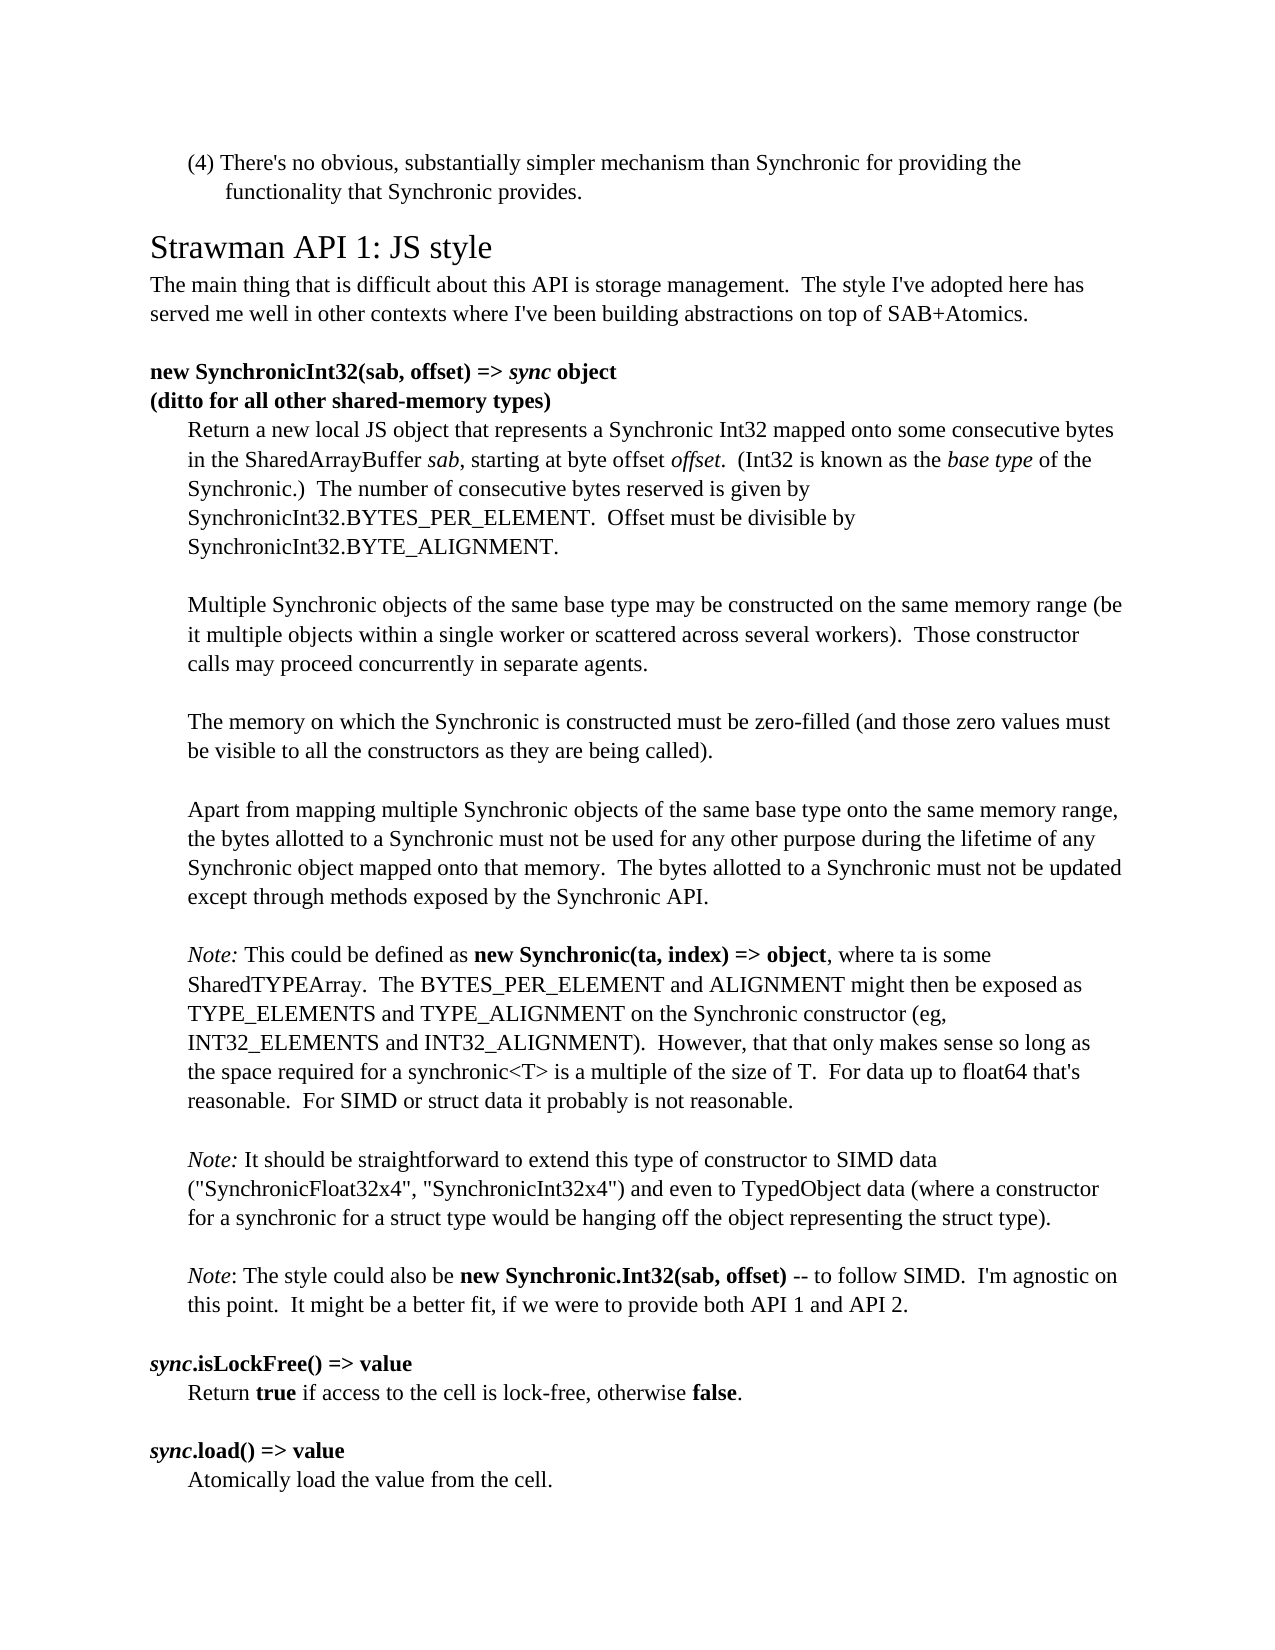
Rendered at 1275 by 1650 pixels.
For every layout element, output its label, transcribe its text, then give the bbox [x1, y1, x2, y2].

text Multiple Synchronic objects of the same base type may be constructed on the same memory range (be it multiple objects within a single worker or scattered across several workers). Those constructor calls may proceed concurrently in separate agents. [187, 592, 1125, 676]
text (4) There's no obvious, substantially simpler mechanism than Synchronic for providing the functionality that Synchronic provides. [187, 150, 1125, 204]
text Return a new local JS object that represents a Synchronic Int32 mapped onto some consecutive bytes in the SharedArrayBuffer sab, starting at byte offset offset. (Int32 is known as the base type of the Synchronic.) The number of consecutive bytes reserved is given by SynchronicInt32.BYTES_PER_ELEMENT. Offset must be divisible by SynchronicInt32.BYTE_ALIGNMENT. [187, 417, 1125, 559]
text Atomically load the value from the cell. [187, 1467, 1125, 1493]
text The main thing that is difficult about this API is storage management. The style I've adopted here has served me well in other contexts where I've been building abstractions on top of SAB+Atomics. [150, 272, 1125, 326]
text The memory on which the Synchronic is constructed must be zero-filled (and those zero values must be visible to all the constructors as they are being called). [187, 709, 1125, 764]
text Note: It should be straightforward to extend this type of constructor to SIMD data ("SynchronicFloat32x4", "SynchronicInt32x4") and even to TypedObject data (where a constructor for a synchronic for a struct type would be hanging off the object representing the struct type). [187, 1147, 1125, 1230]
text Note: The style could also be new Synchronic.Int32(sab, offset) -- to follow SIMD. I'm agnostic on this point. It might be a better fit, if we were to provide both API 1 and API 2. [187, 1263, 1125, 1318]
text new SynchronicInt32(sab, offset) => sync object [150, 359, 1125, 384]
text sync.load() => value [150, 1438, 1125, 1464]
text Return true if access to the cell is lock-free, otherwise false. [187, 1380, 1125, 1405]
text sync.isLockFree() => value [150, 1351, 1125, 1376]
subtitle Strawman API 1: JS style [150, 229, 1125, 266]
text Note: This could be defined as new Synchronic(ta, index) => object, where ta is some SharedTYPEArray. The BYTES_PER_ELEMENT and ALIGNMENT might then be exposed as TYPE_ELEMENTS and TYPE_ALIGNMENT on the Synchronic constructor (eg, INT32_ELEMENTS and INT32_ALIGNMENT). However, that that only makes sense so long as the space required for a synchronic<T> is a multiple of the size of T. For data up to float64 that's reasonable. For SIMD or struct data it probably is not reasonable. [187, 942, 1125, 1114]
text Apart from mapping multiple Synchronic objects of the same base type onto the same memory range, the bytes allotted to a Synchronic must not be used for any other purpose during the lifetime of any Synchronic object mapped onto that memory. The bytes allotted to a Synchronic must not be updated except through methods exposed by the Synchronic API. [187, 797, 1125, 909]
text (ditto for all other shared-memory types) [150, 388, 1125, 414]
